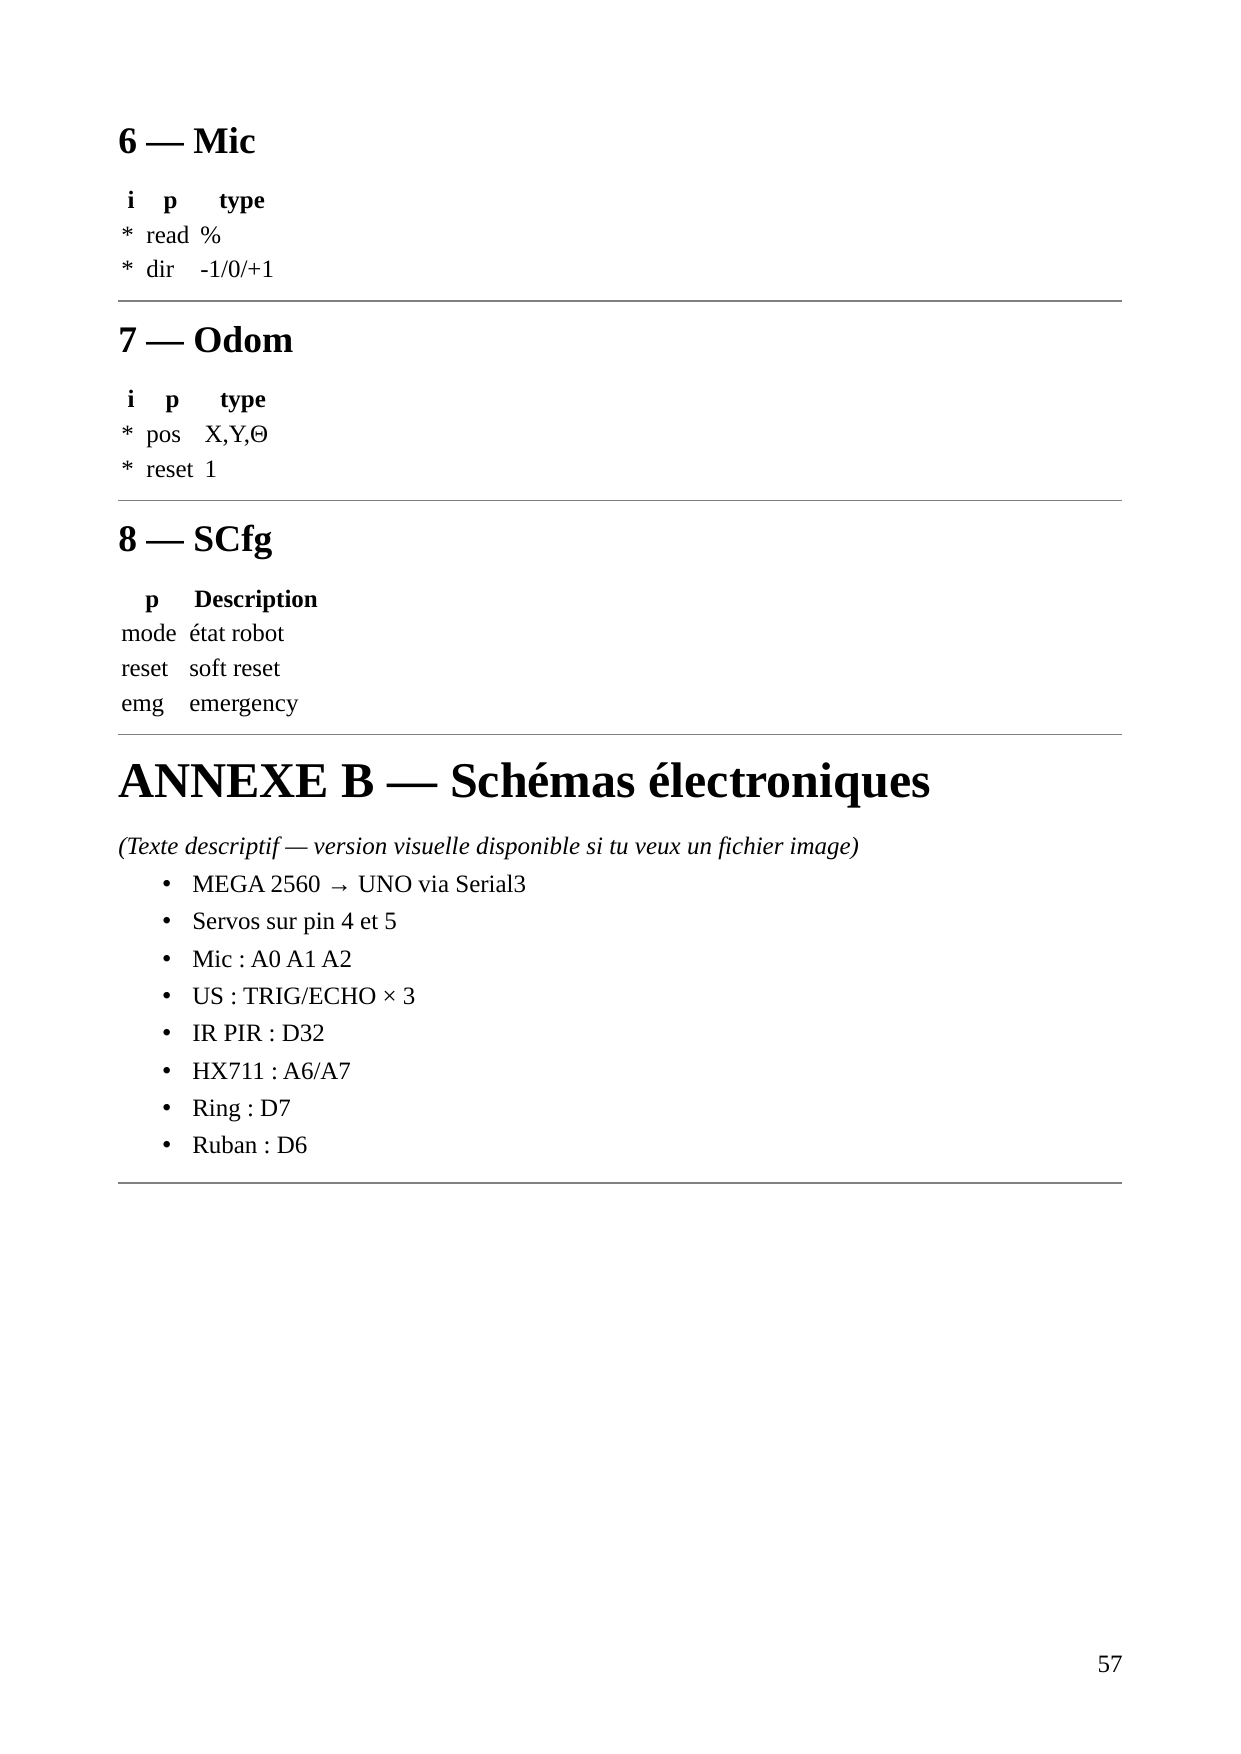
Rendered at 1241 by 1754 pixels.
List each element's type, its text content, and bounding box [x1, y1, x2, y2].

table_header p [143, 382, 201, 416]
table_header type [197, 182, 286, 217]
table_cell * [118, 416, 143, 451]
list MEGA 2560 → UNO via Serial3 [162, 869, 1122, 898]
subtitle ANNEXE B — Schémas électroniques [118, 751, 1122, 808]
table_cell 1 [201, 451, 284, 485]
table_header i [118, 382, 143, 416]
table_header Description [186, 581, 326, 616]
list IR PIR : D32 [162, 1018, 1122, 1047]
table_header type [201, 382, 284, 416]
list Ruban : D6 [162, 1131, 1122, 1159]
table_cell soft reset [186, 650, 326, 685]
list US : TRIG/ECHO × 3 [162, 981, 1122, 1010]
subtitle 7 — Odom [118, 317, 1122, 361]
text (Texte descriptif — version visuelle disponible si tu veux un fichier image) [118, 831, 1122, 860]
table_header i [118, 182, 143, 217]
table_cell pos [143, 416, 201, 451]
table_cell dir [143, 251, 197, 286]
table_cell état robot [186, 616, 326, 650]
table_cell read [143, 217, 197, 251]
subtitle 8 — SCfg [118, 517, 1122, 560]
table_cell reset [143, 451, 201, 485]
table_header p [118, 581, 186, 616]
table_cell * [118, 251, 143, 286]
list Servos sur pin 4 et 5 [162, 906, 1122, 935]
table_cell emergency [186, 685, 326, 719]
table_cell -1/0/+1 [197, 251, 286, 286]
list Ring : D7 [162, 1093, 1122, 1122]
list Mic : A0 A1 A2 [162, 944, 1122, 972]
subtitle 6 — Mic [118, 118, 1122, 161]
table_cell * [118, 451, 143, 485]
table_cell emg [118, 685, 186, 719]
table_header p [143, 182, 197, 217]
table_cell % [197, 217, 286, 251]
table_cell mode [118, 616, 186, 650]
table_cell * [118, 217, 143, 251]
table_cell reset [118, 650, 186, 685]
table_cell X,Y,Θ [201, 416, 284, 451]
list HX711 : A6/A7 [162, 1056, 1122, 1084]
